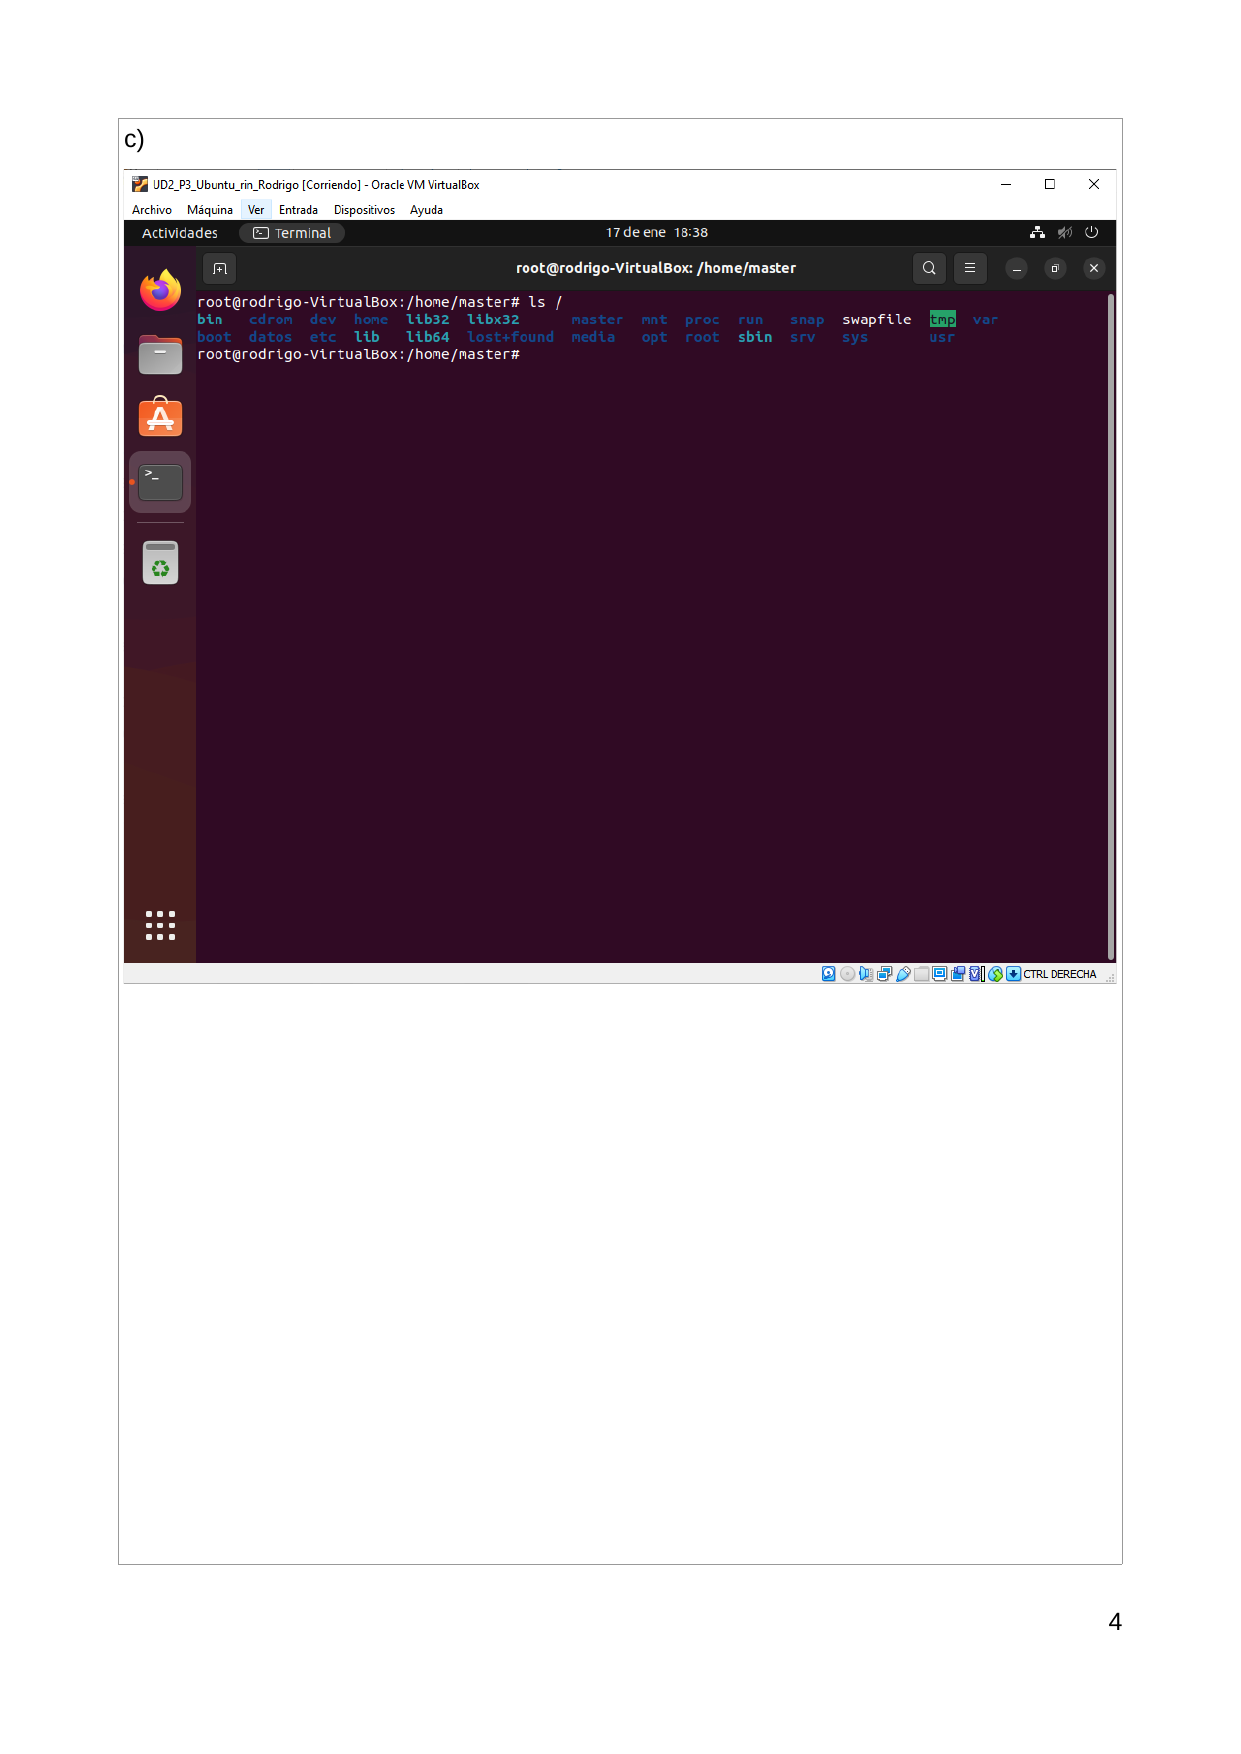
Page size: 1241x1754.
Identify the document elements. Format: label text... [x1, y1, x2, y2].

table_cell c) [119, 119, 1122, 169]
picture [123, 169, 1117, 984]
table_cell [119, 170, 1122, 1563]
